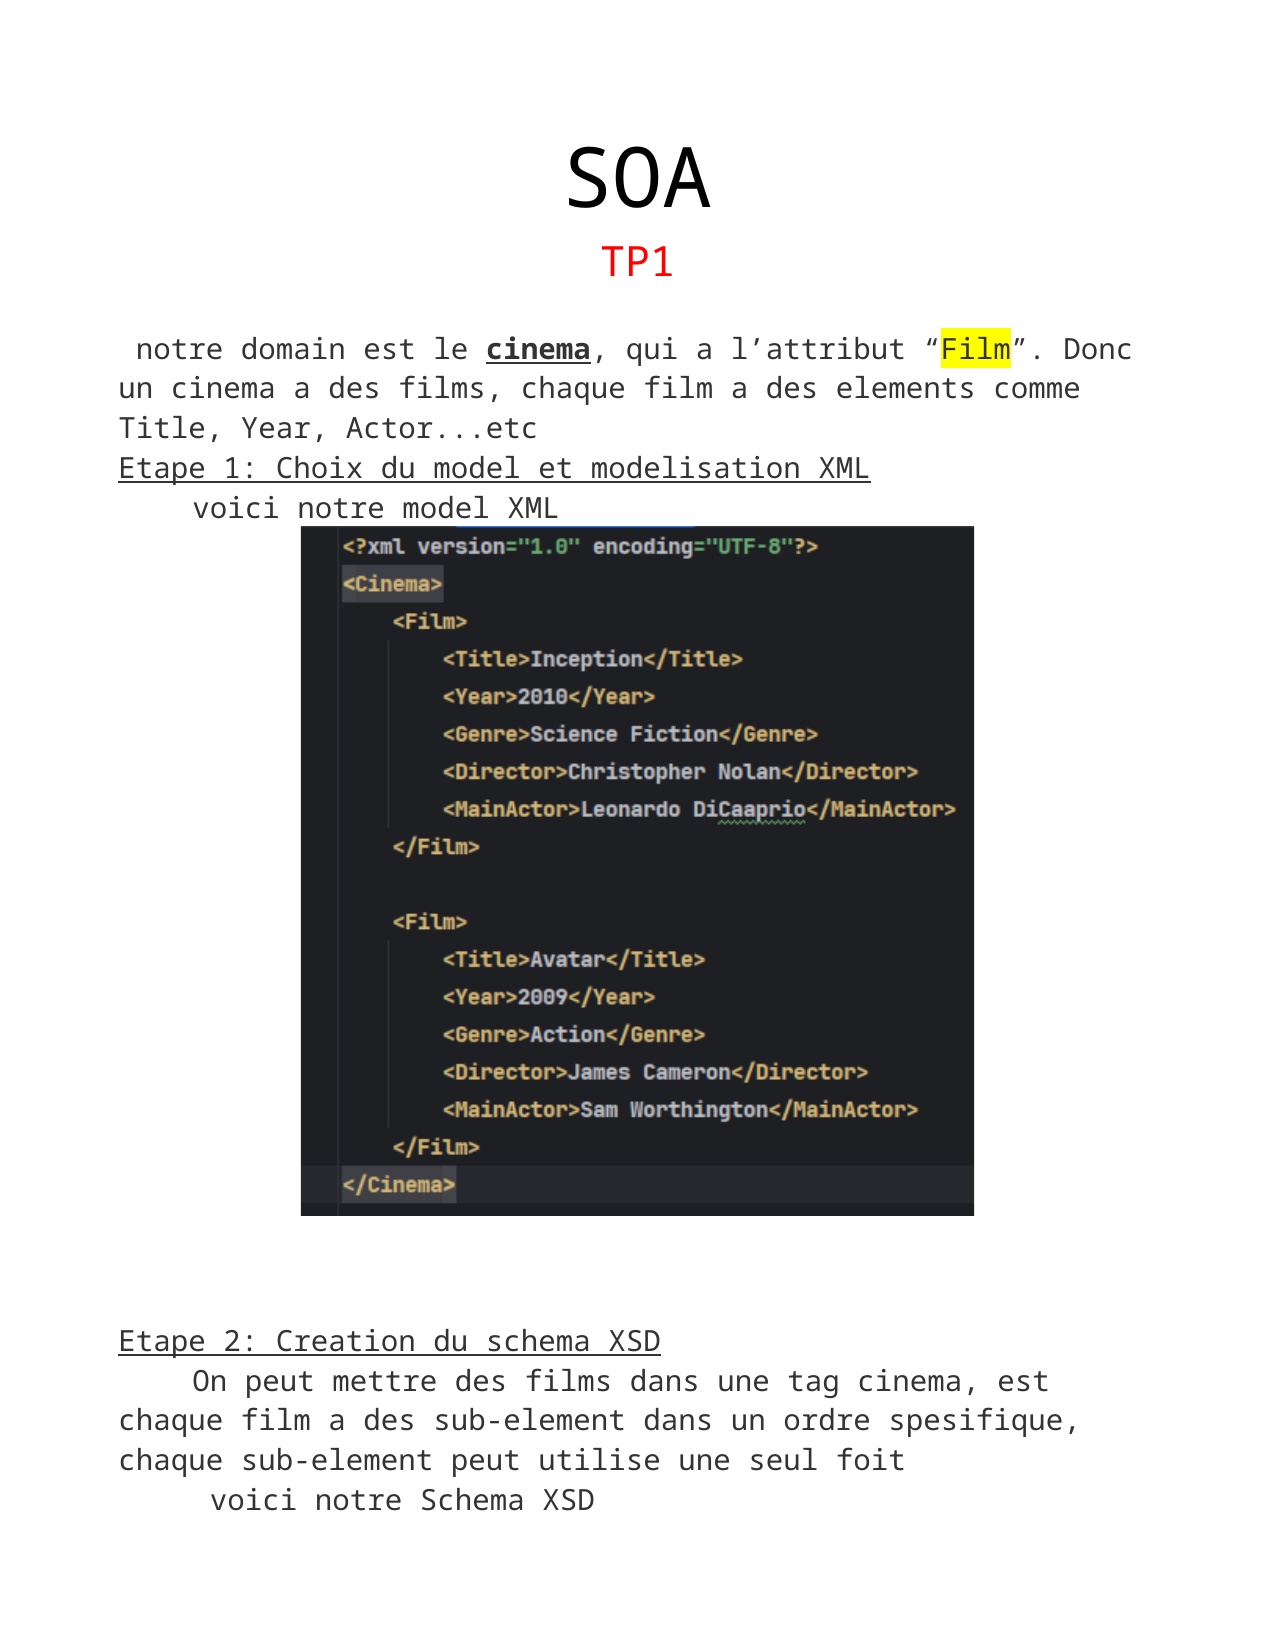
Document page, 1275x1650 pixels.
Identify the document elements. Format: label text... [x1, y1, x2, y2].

text Etape 2: Creation du schema XSD [118, 1320, 1157, 1360]
text On peut mettre des films dans une tag cinema, est chaque film a des sub-element dans un ordre spesifique, chaque sub-element peut utilise une seul foit [118, 1360, 1157, 1479]
text SOA [118, 118, 1157, 232]
text TP1 [118, 232, 1157, 288]
text voici notre model XML [118, 487, 1157, 527]
text notre domain est le cinema, qui a l’attribut “Film”. Donc un cinema a des films, chaque film a des elements comme Title, Year, Actor...etc [118, 328, 1157, 447]
picture [300, 526, 975, 1216]
text voici notre Schema XSD [118, 1479, 1157, 1519]
text Etape 1: Choix du model et modelisation XML [118, 447, 1157, 487]
